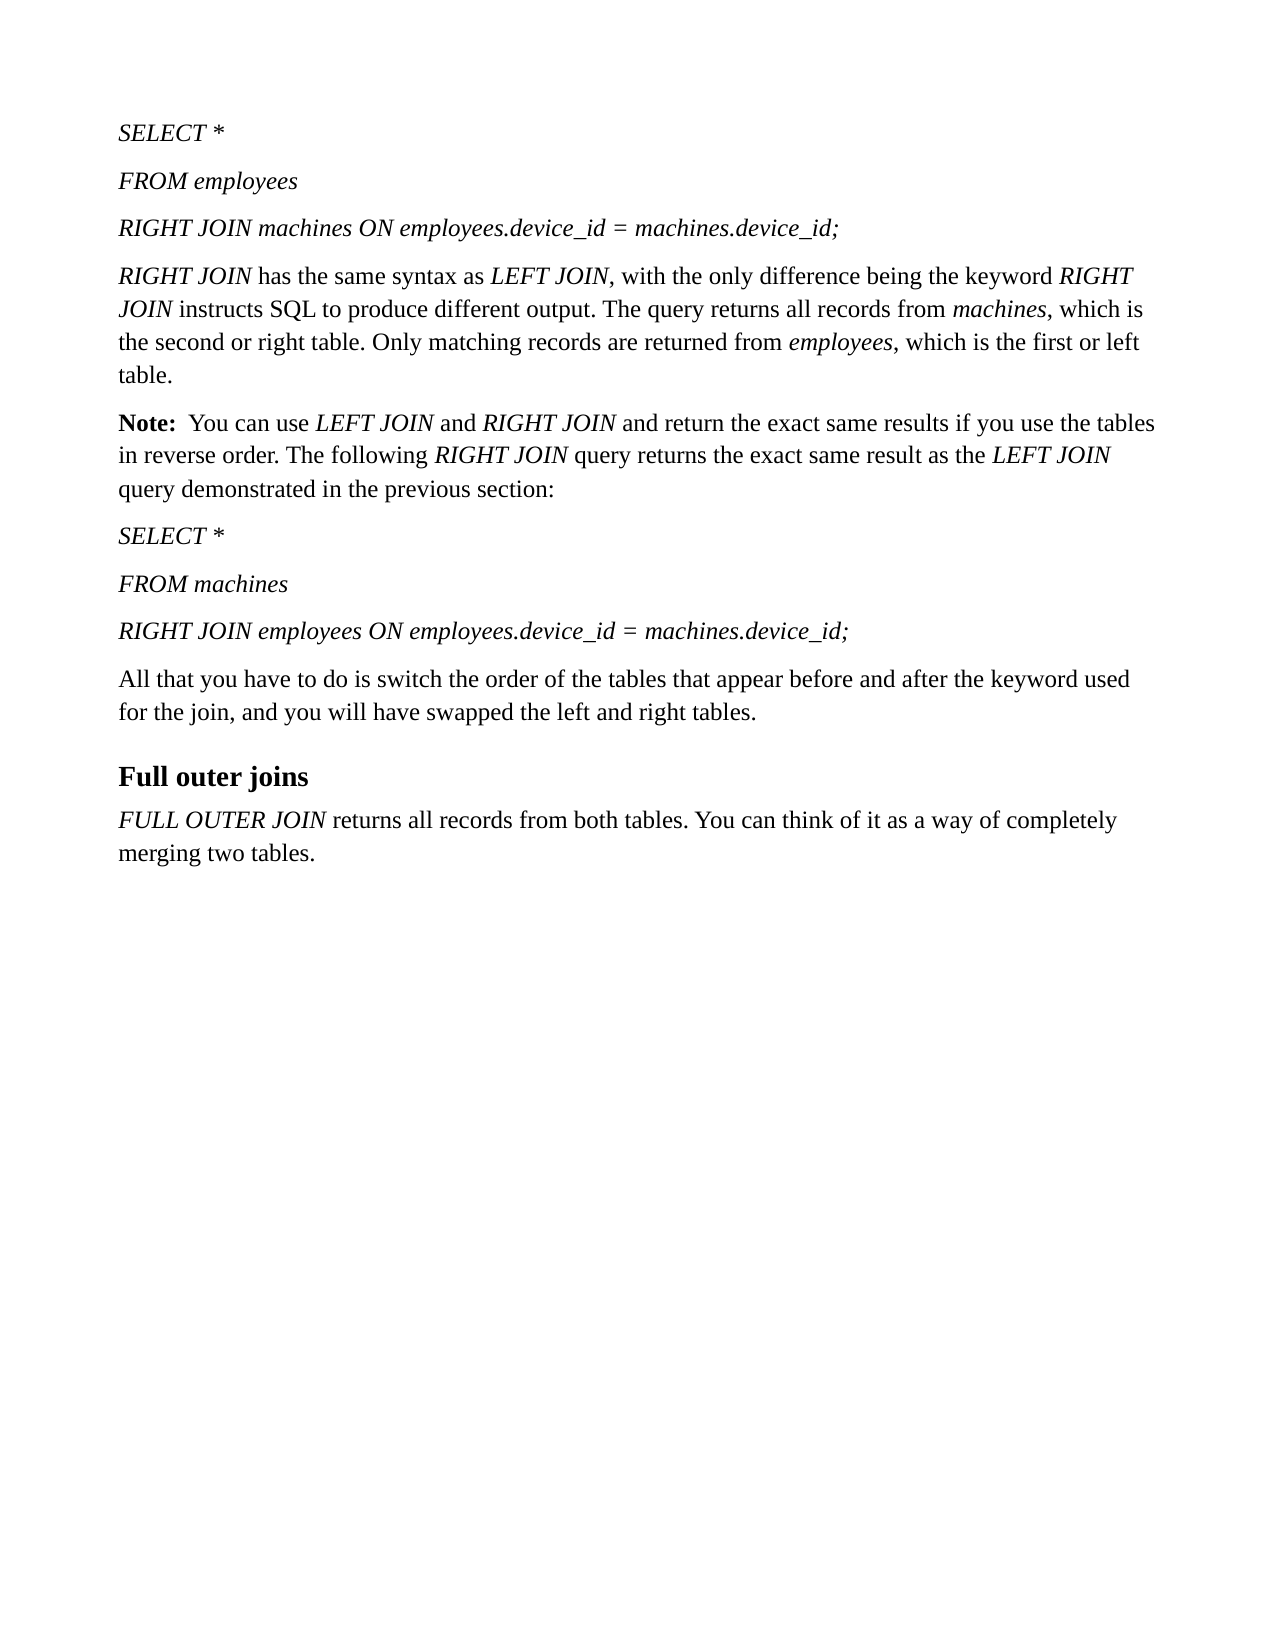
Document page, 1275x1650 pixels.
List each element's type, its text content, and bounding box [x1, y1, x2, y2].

text FULL OUTER JOIN returns all records from both tables. You can think of it as a way of completely merging two tables. [118, 805, 1157, 867]
text SELECT * [118, 118, 1157, 147]
subtitle Full outer joins [118, 759, 1157, 793]
text RIGHT JOIN machines ON employees.device_id = machines.device_id; [118, 213, 1157, 242]
text FROM employees [118, 166, 1157, 194]
text All that you have to do is switch the order of the tables that appear before and after the keyword used for the join, and you will have swapped the left and right tables. [118, 664, 1157, 726]
text SELECT * [118, 521, 1157, 550]
text Note: You can use LEFT JOIN and RIGHT JOIN and return the exact same results if you use the tables in reverse order. The following RIGHT JOIN query returns the exact same result as the LEFT JOIN query demonstrated in the previous section: [118, 408, 1157, 502]
text RIGHT JOIN has the same syntax as LEFT JOIN, with the only difference being the keyword RIGHT JOIN instructs SQL to produce different output. The query returns all records from machines, which is the second or right table. Only matching records are returned from employees, which is the first or left table. [118, 261, 1157, 389]
text RIGHT JOIN employees ON employees.device_id = machines.device_id; [118, 616, 1157, 645]
text FROM machines [118, 569, 1157, 598]
